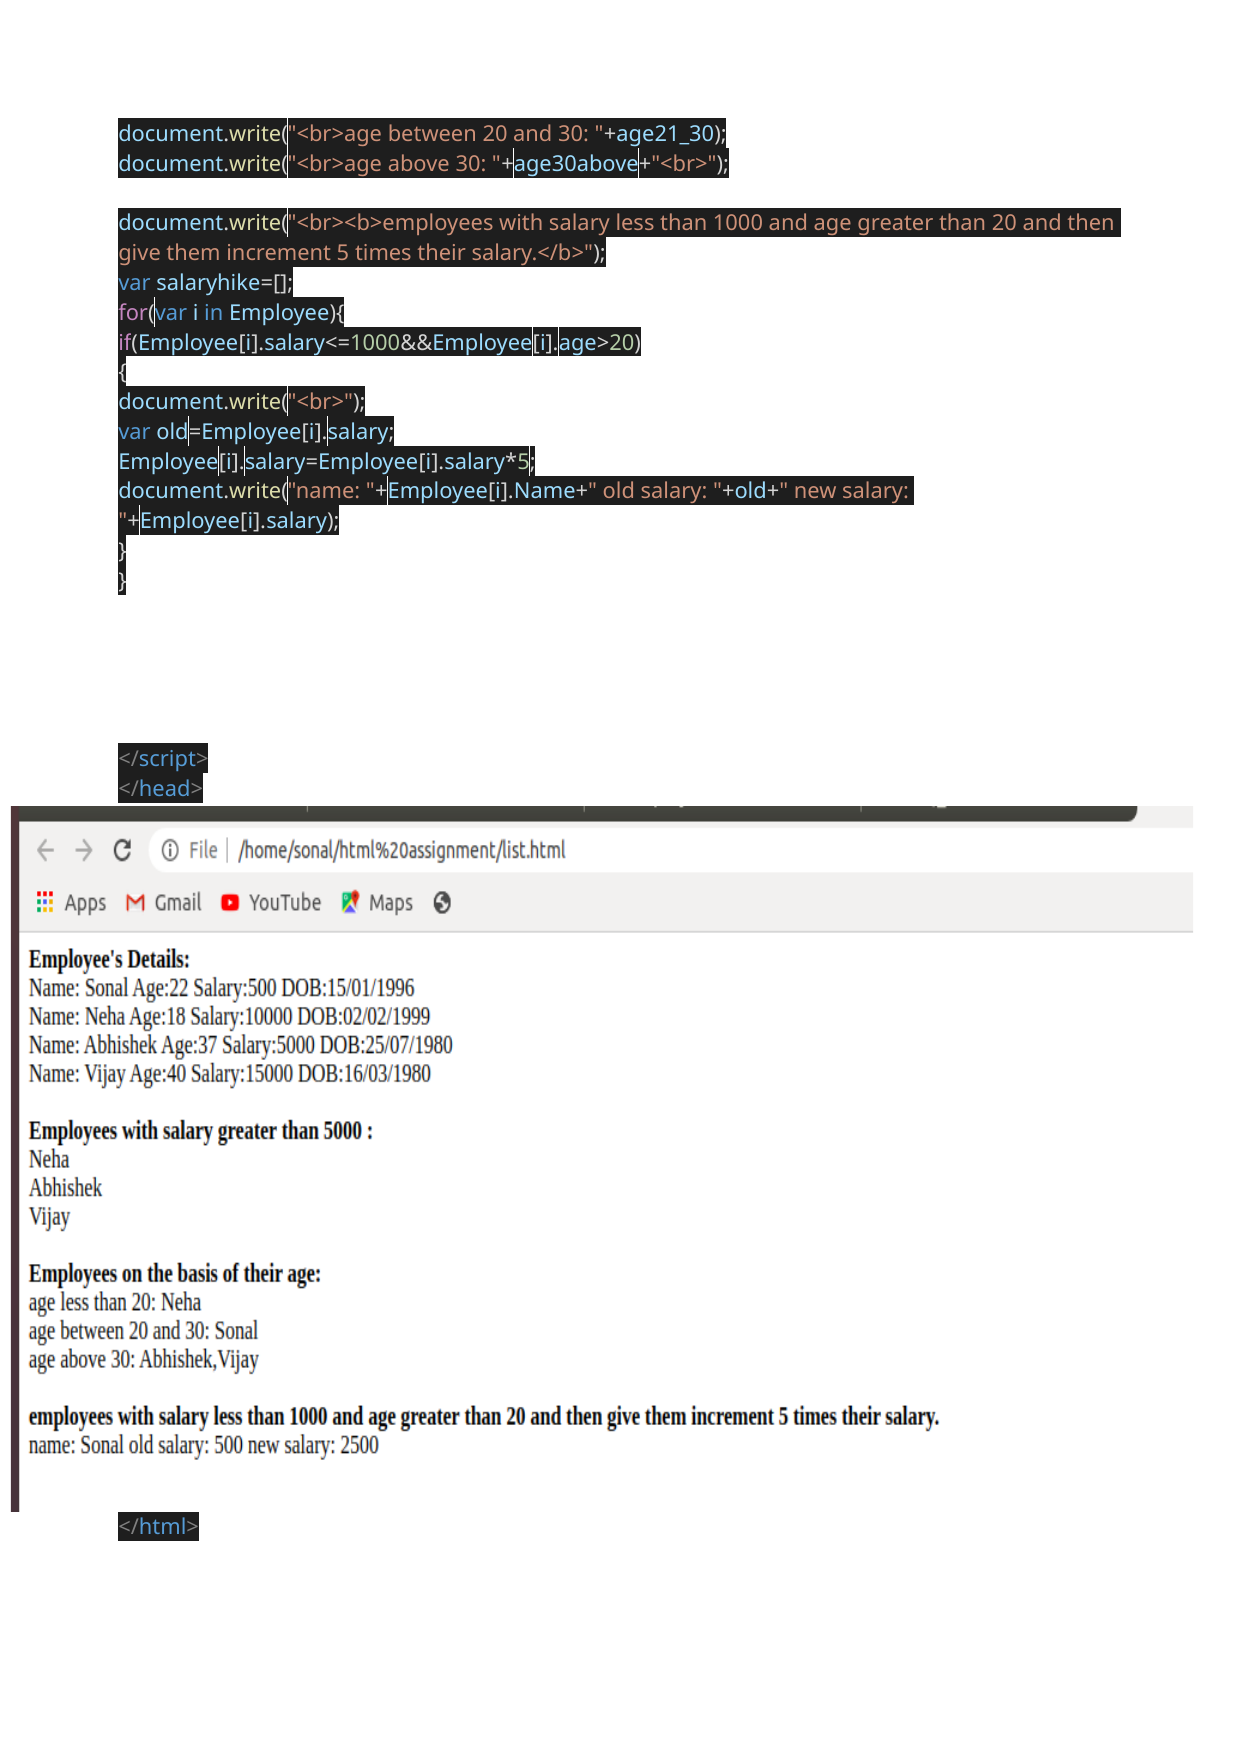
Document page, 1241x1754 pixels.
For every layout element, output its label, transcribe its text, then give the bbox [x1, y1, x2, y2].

text var old=Employee[i].salary; [118, 416, 1122, 446]
text } [118, 565, 1122, 595]
text { [118, 356, 1122, 386]
text var salaryhike=[]; [118, 267, 1122, 297]
text document.write("name: "+Employee[i].Name+" old salary: "+old+" new salary: "+Employee[i].salary); [118, 476, 1122, 535]
text document.write("<br>age above 30: "+age30above+"<br>"); [118, 148, 1122, 178]
text </html> [118, 1512, 1122, 1541]
text if(Employee[i].salary<=1000&&Employee[i].age>20) [118, 327, 1122, 356]
text document.write("<br>age between 20 and 30: "+age21_30); [118, 118, 1122, 148]
text </head> [118, 773, 1122, 803]
text for(var i in Employee){ [118, 297, 1122, 327]
text </script> [118, 743, 1122, 773]
text document.write("<br><b>employees with salary less than 1000 and age greater than 20 and then give them increment 5 times their salary.</b>"); [118, 207, 1122, 267]
text Employee[i].salary=Employee[i].salary*5; [118, 446, 1122, 476]
picture [10, 806, 1194, 1512]
text } [118, 535, 1122, 565]
text document.write("<br>"); [118, 386, 1122, 416]
